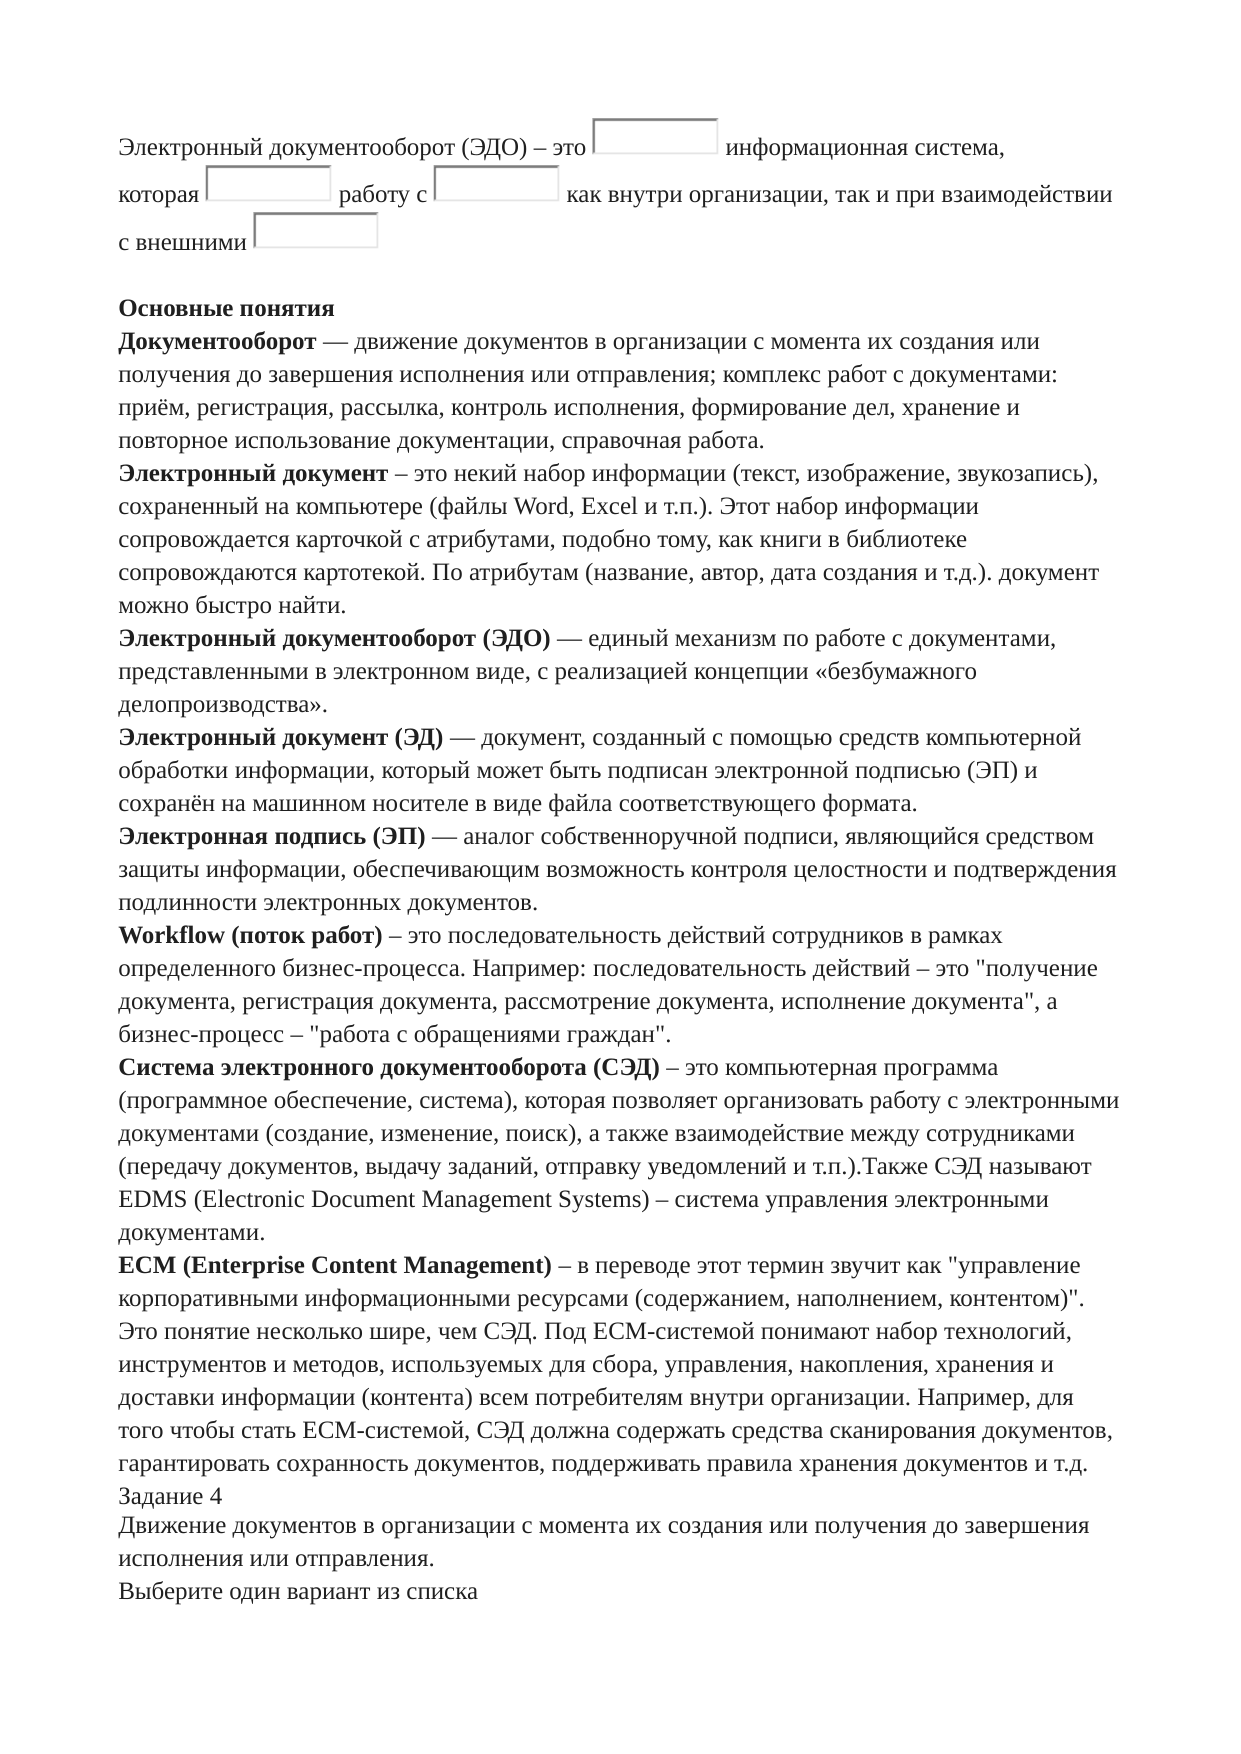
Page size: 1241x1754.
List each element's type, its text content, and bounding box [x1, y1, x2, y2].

text Электронный документооборот (ЭДО) – это информационная система, которая работу с как внутри организации, так и при взаимодействии с внешними [118, 118, 1122, 255]
text Электронный документ (ЭД) — документ, созданный с помощью средств компьютерной обработки информации, который может быть подписан электронной подписью (ЭП) и сохранён на машинном носителе в виде файла соответствующего формата. [118, 722, 1122, 817]
text Электронная подпись (ЭП) — аналог собственноручной подписи, являющийся средством защиты информации, обеспечивающим возможность контроля целостности и подтверждения подлинности электронных документов. [118, 821, 1122, 916]
picture [205, 165, 333, 203]
text Движение документов в организации с момента их создания или получения до завершения исполнения или отправления. [118, 1510, 1122, 1572]
text Электронный документ – это некий набор информации (текст, изображение, звукозапись), сохраненный на компьютере (файлы Word, Excel и т.п.). Этот набор информации сопровождается карточкой с атрибутами, подобно тому, как книги в библиотеке сопровождаются картотекой. По атрибутам (название, автор, дата создания и т.д.). документ можно быстро найти. [118, 458, 1122, 619]
text ECM (Enterprise Content Management) – в переводе этот термин звучит как "управление корпоративными информационными ресурсами (содержанием, наполнением, контентом)". Это понятие несколько шире, чем СЭД. Под ECM-системой понимают набор технологий, инструментов и методов, используемых для сбора, управления, накопления, хранения и доставки информации (контента) всем потребителям внутри организации. Например, для того чтобы стать ECM-системой, СЭД должна содержать средства сканирования документов, гарантировать сохранность документов, поддерживать правила хранения документов и т.д. [118, 1250, 1122, 1477]
text Задание 4 [118, 1481, 1122, 1510]
text Workflow (поток работ) – это последовательность действий сотрудников в рамках определенного бизнес-процесса. Например: последовательность действий – это "получение документа, регистрация документа, рассмотрение документа, исполнение документа", а бизнес-процесс – "работа с обращениями граждан". [118, 920, 1122, 1048]
text Выберите один вариант из списка [118, 1576, 1122, 1605]
text Основные понятия [118, 293, 1122, 321]
picture [433, 165, 561, 203]
text Электронный документооборот (ЭДО) — единый механизм по работе с документами, представленными в электронном виде, с реализацией концепции «безбумажного делопроизводства». [118, 623, 1122, 718]
picture [592, 118, 719, 156]
picture [253, 212, 380, 250]
text Система электронного документооборота (СЭД) – это компьютерная программа (программное обеспечение, система), которая позволяет организовать работу с электронными документами (создание, изменение, поиск), а также взаимодействие между сотрудниками (передачу документов, выдачу заданий, отправку уведомлений и т.п.).Также СЭД называют EDMS (Electronic Document Management Systems) – система управления электронными документами. [118, 1052, 1122, 1246]
text Документооборот — движение документов в организации с момента их создания или получения до завершения исполнения или отправления; комплекс работ с документами: приём, регистрация, рассылка, контроль исполнения, формирование дел, хранение и повторное использование документации, справочная работа. [118, 326, 1122, 453]
